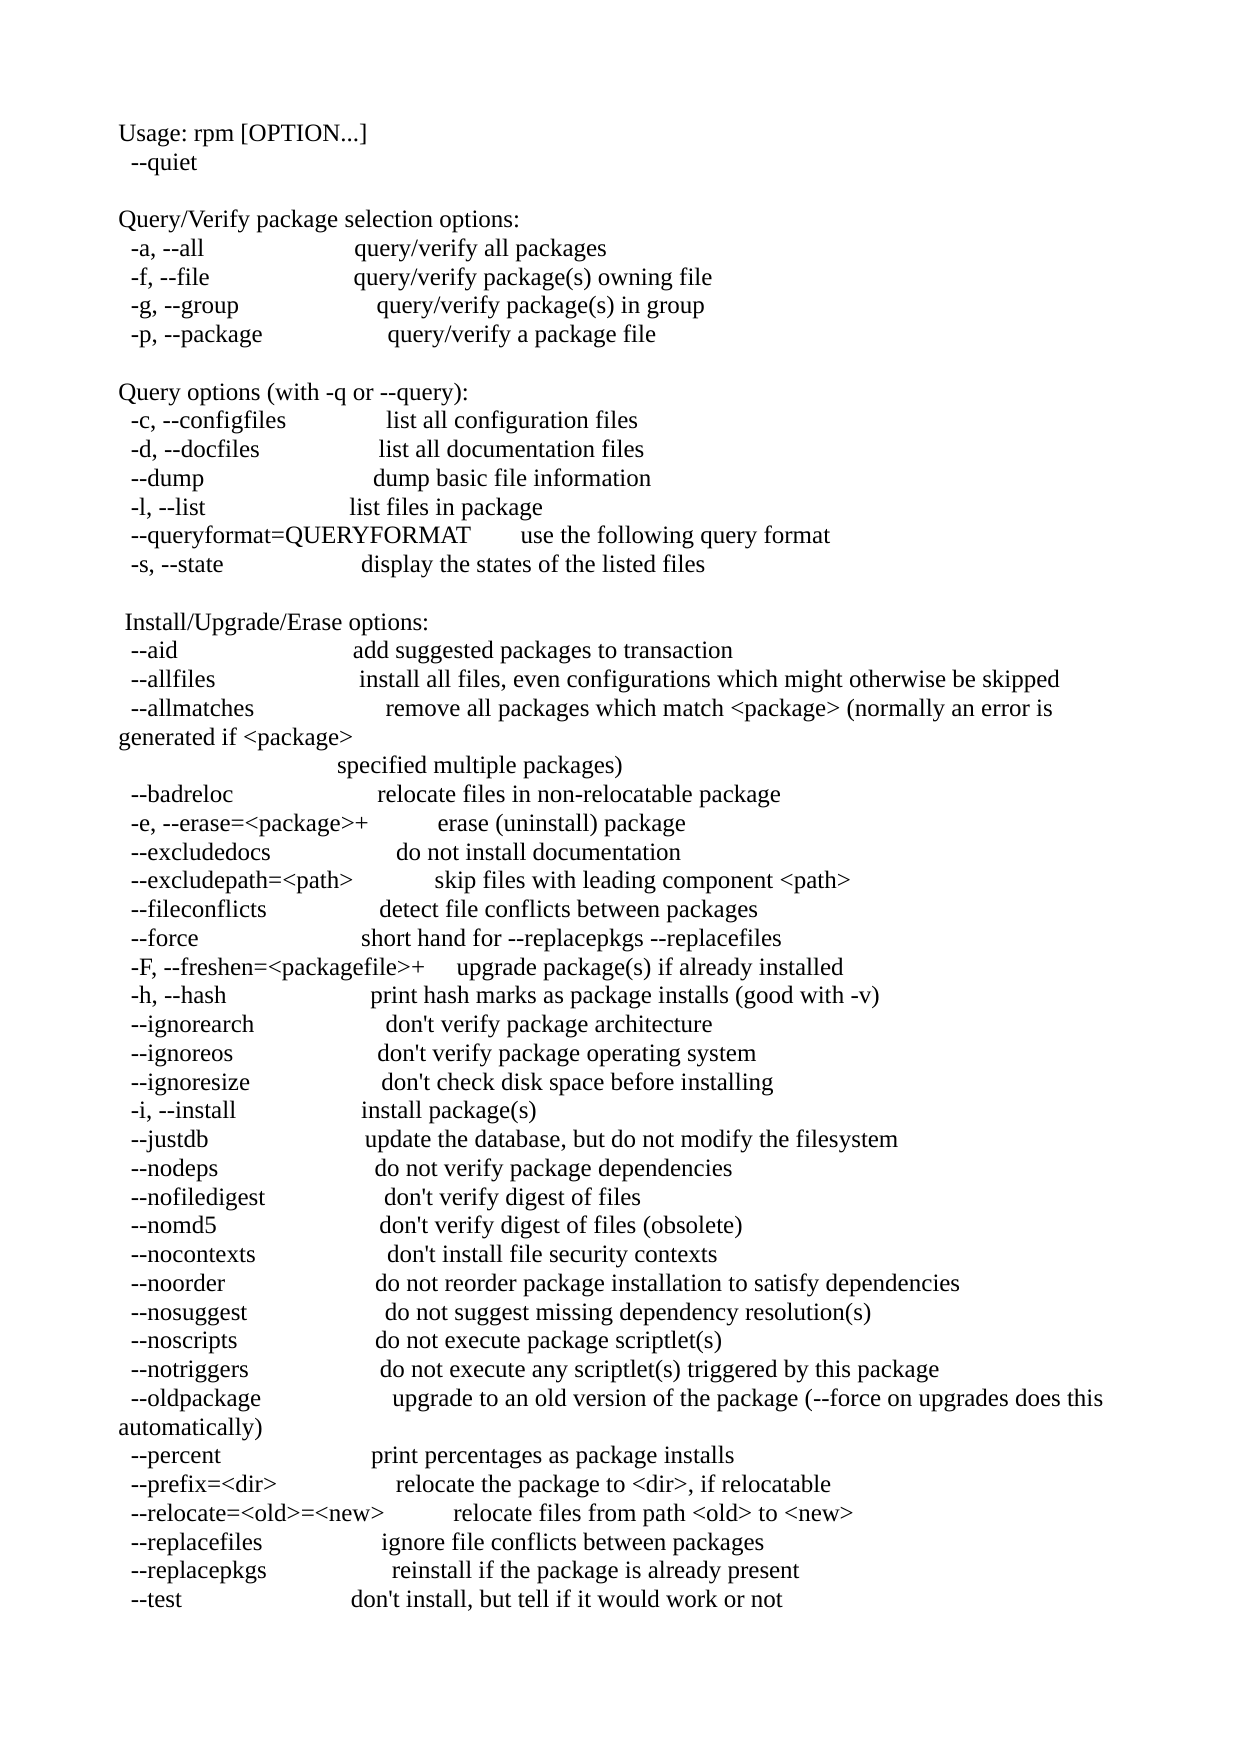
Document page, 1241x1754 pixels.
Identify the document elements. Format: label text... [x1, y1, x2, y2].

text -l, --list list files in package [118, 492, 1122, 521]
text --nosuggest do not suggest missing dependency resolution(s) [118, 1297, 1122, 1326]
text --allfiles install all files, even configurations which might otherwise be skipped [118, 664, 1122, 693]
text --ignorearch don't verify package architecture [118, 1009, 1122, 1038]
text --relocate=<old>=<new> relocate files from path <old> to <new> [118, 1498, 1122, 1527]
text --replacefiles ignore file conflicts between packages [118, 1527, 1122, 1556]
text --ignoreos don't verify package operating system [118, 1038, 1122, 1067]
text -F, --freshen=<packagefile>+ upgrade package(s) if already installed [118, 952, 1122, 981]
text --quiet [118, 147, 1122, 176]
text --test don't install, but tell if it would work or not [118, 1584, 1122, 1613]
text -s, --state display the states of the listed files [118, 549, 1122, 578]
text --badreloc relocate files in non-relocatable package [118, 779, 1122, 808]
text --justdb update the database, but do not modify the filesystem [118, 1124, 1122, 1153]
text --percent print percentages as package installs [118, 1441, 1122, 1469]
text -i, --install install package(s) [118, 1096, 1122, 1124]
text --queryformat=QUERYFORMAT use the following query format [118, 521, 1122, 549]
text -e, --erase=<package>+ erase (uninstall) package [118, 808, 1122, 837]
text -g, --group query/verify package(s) in group [118, 291, 1122, 319]
text --nofiledigest don't verify digest of files [118, 1182, 1122, 1211]
text -c, --configfiles list all configuration files [118, 406, 1122, 434]
text --nomd5 don't verify digest of files (obsolete) [118, 1211, 1122, 1239]
text --replacepkgs reinstall if the package is already present [118, 1556, 1122, 1584]
text -d, --docfiles list all documentation files [118, 434, 1122, 463]
text --noscripts do not execute package scriptlet(s) [118, 1326, 1122, 1354]
text --fileconflicts detect file conflicts between packages [118, 894, 1122, 923]
text --notriggers do not execute any scriptlet(s) triggered by this package [118, 1354, 1122, 1383]
text --nodeps do not verify package dependencies [118, 1153, 1122, 1182]
text --oldpackage upgrade to an old version of the package (--force on upgrades does this automatically) [118, 1383, 1122, 1441]
text Query/Verify package selection options: [118, 204, 1122, 233]
text Query options (with -q or --query): [118, 377, 1122, 406]
text --prefix=<dir> relocate the package to <dir>, if relocatable [118, 1469, 1122, 1498]
text --allmatches remove all packages which match <package> (normally an error is generated if <package> [118, 693, 1122, 751]
text specified multiple packages) [118, 751, 1122, 779]
text --ignoresize don't check disk space before installing [118, 1067, 1122, 1096]
text --dump dump basic file information [118, 463, 1122, 492]
text --aid add suggested packages to transaction [118, 636, 1122, 664]
text -h, --hash print hash marks as package installs (good with -v) [118, 981, 1122, 1009]
text --excludedocs do not install documentation [118, 837, 1122, 866]
text Usage: rpm [OPTION...] [118, 118, 1122, 147]
text Install/Upgrade/Erase options: [118, 607, 1122, 636]
text --noorder do not reorder package installation to satisfy dependencies [118, 1268, 1122, 1297]
text --nocontexts don't install file security contexts [118, 1239, 1122, 1268]
text -p, --package query/verify a package file [118, 319, 1122, 348]
text --excludepath=<path> skip files with leading component <path> [118, 866, 1122, 894]
text --force short hand for --replacepkgs --replacefiles [118, 923, 1122, 952]
text -a, --all query/verify all packages [118, 233, 1122, 262]
text -f, --file query/verify package(s) owning file [118, 262, 1122, 291]
